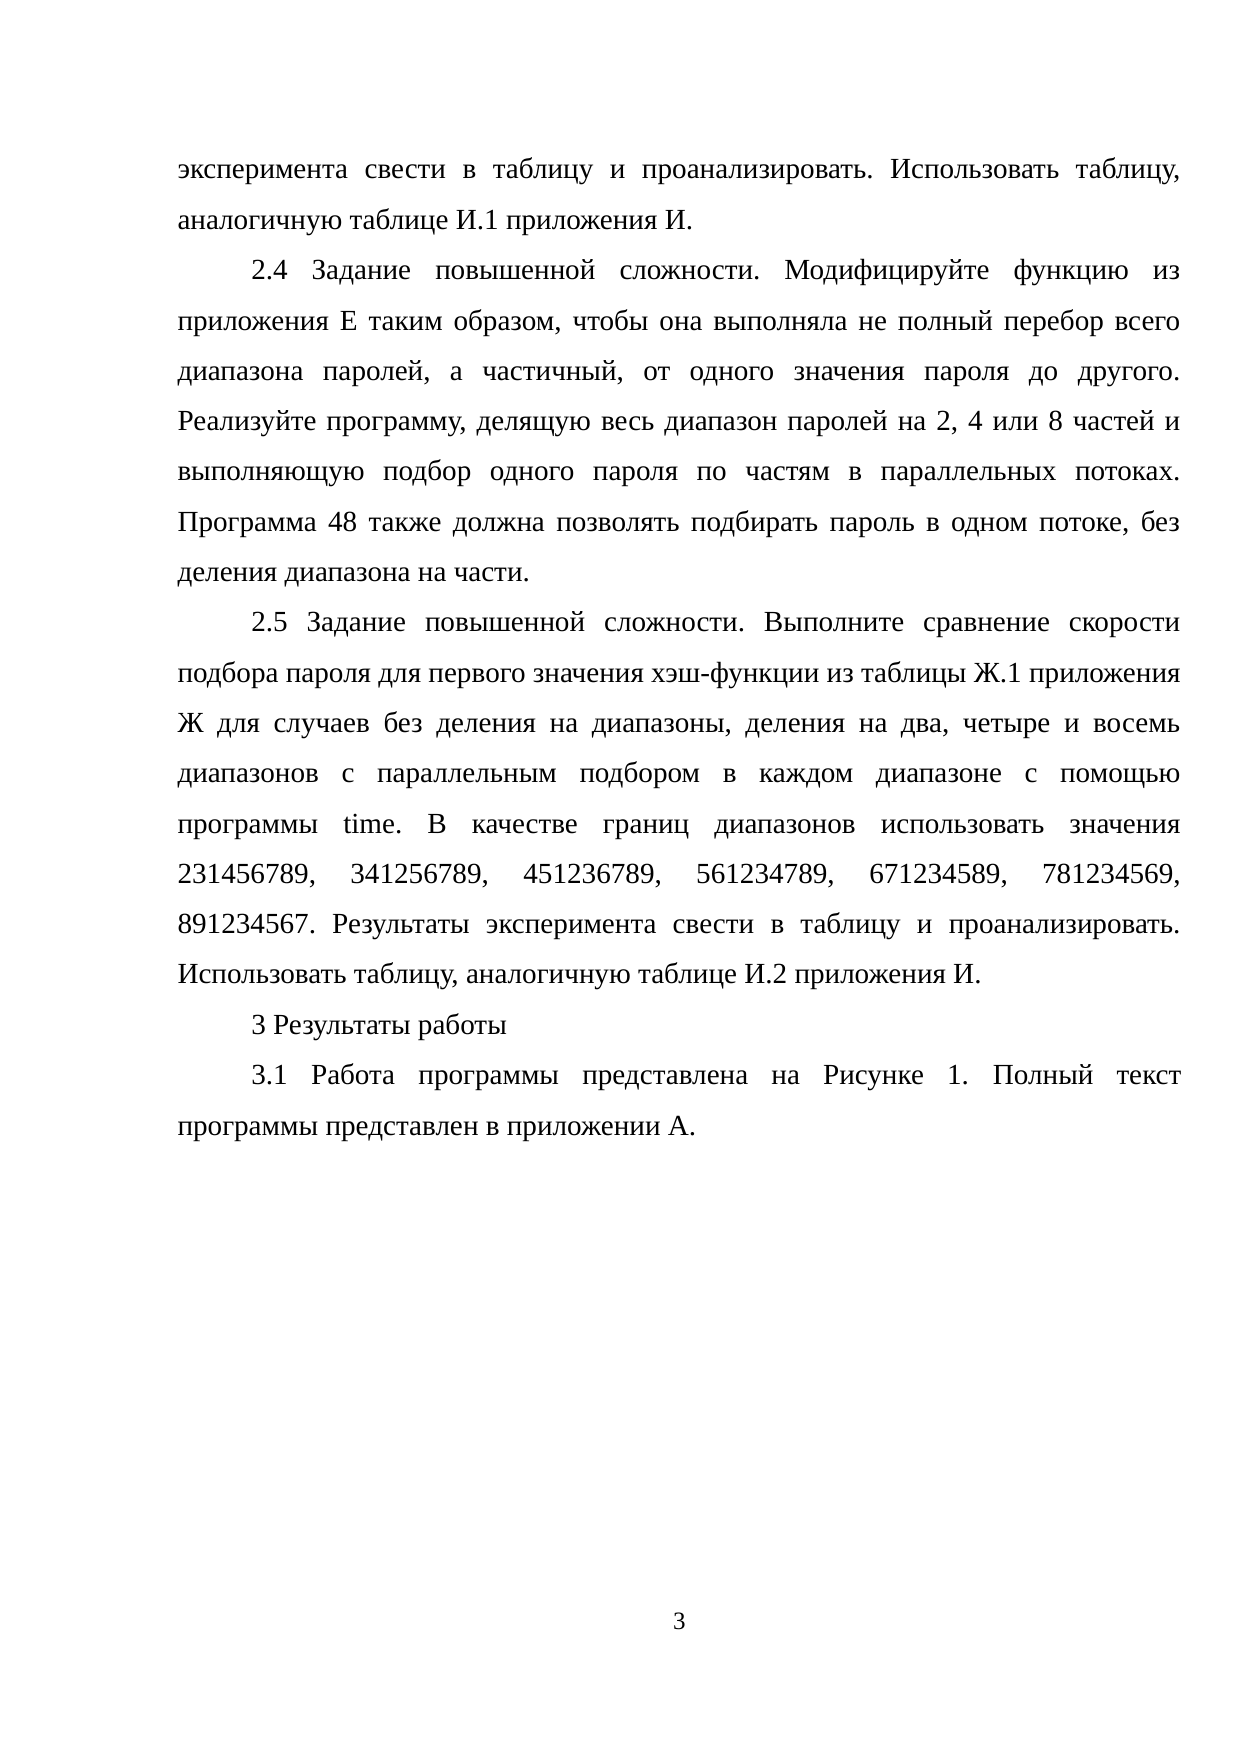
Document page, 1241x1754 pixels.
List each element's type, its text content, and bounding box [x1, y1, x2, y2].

text 3 Результаты работы [177, 1007, 1181, 1041]
text 2.5 Задание повышенной сложности. Выполните сравнение скорости подбора пароля для первого значения хэш-функции из таблицы Ж.1 приложения Ж для случаев без деления на диапазоны, деления на два, четыре и восемь диапазонов с параллельным подбором в каждом диапазоне с помощью программы time. В качестве границ диапазонов использовать значения 231456789, 341256789, 451236789, 561234789, 671234589, 781234569, 891234567. Результаты эксперимента свести в таблицу и проанализировать. Использовать таблицу, аналогичную таблице И.2 приложения И. [177, 604, 1181, 990]
text 3.1 Работа программы представлена на Рисунке 1. Полный текст программы представлен в приложении А. [177, 1057, 1181, 1141]
text эксперимента свести в таблицу и проанализировать. Использовать таблицу, аналогичную таблице И.1 приложения И. [177, 152, 1181, 236]
text 2.4 Задание повышенной сложности. Модифицируйте функцию из приложения Е таким образом, чтобы она выполняла не полный перебор всего диапазона паролей, а частичный, от одного значения пароля до другого. Реализуйте программу, делящую весь диапазон паролей на 2, 4 или 8 частей и выполняющую подбор одного пароля по частям в параллельных потоках. Программа 48 также должна позволять подбирать пароль в одном потоке, без деления диапазона на части. [177, 252, 1181, 588]
